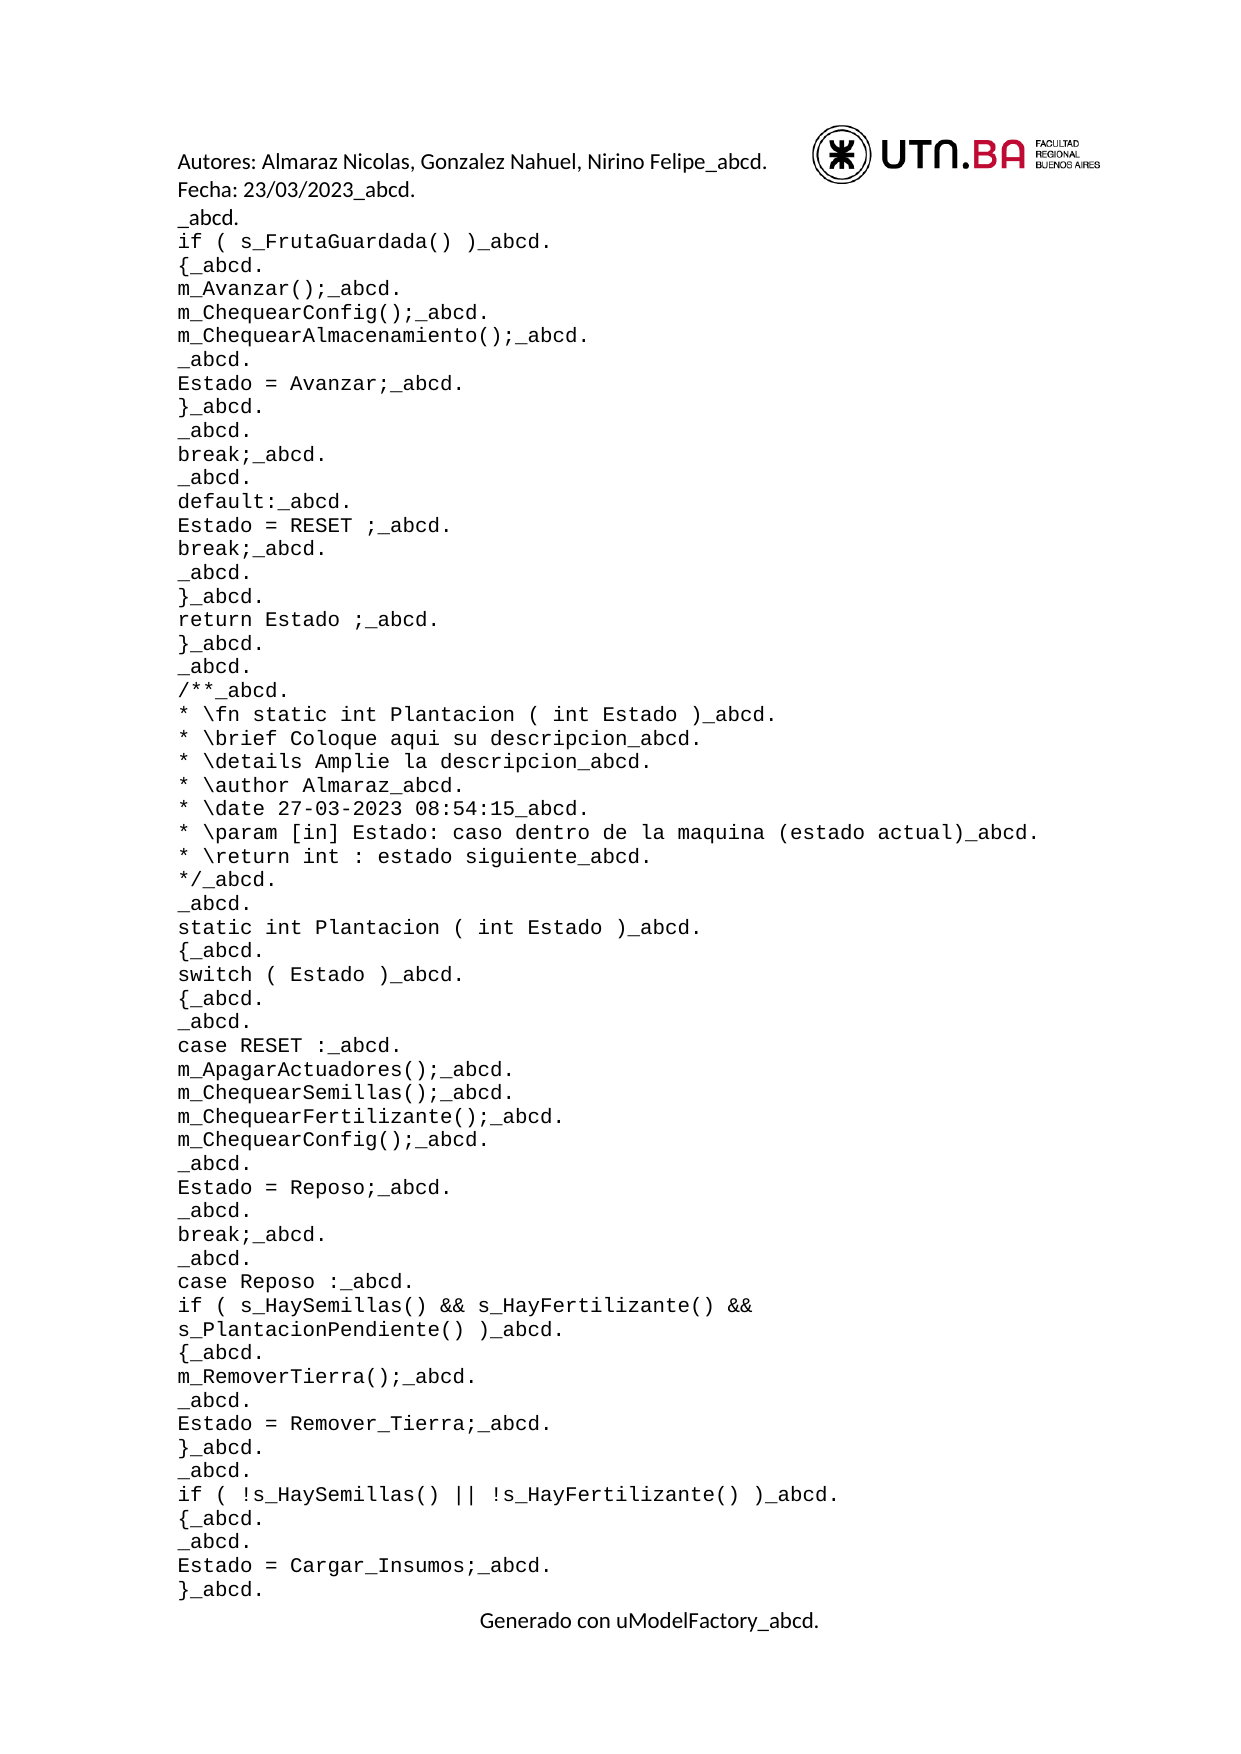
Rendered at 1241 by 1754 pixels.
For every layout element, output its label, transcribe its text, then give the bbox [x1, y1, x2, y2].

text Estado = Avanzar;_abcd. [177, 373, 1122, 396]
text * \return int : estado siguiente_abcd. [177, 846, 1122, 869]
text }_abcd. [177, 1579, 1122, 1602]
text }_abcd. [177, 633, 1122, 657]
text Estado = Reposo;_abcd. [177, 1177, 1122, 1200]
text return Estado ;_abcd. [177, 609, 1122, 633]
text m_ChequearSemillas();_abcd. [177, 1082, 1122, 1106]
text case RESET :_abcd. [177, 1035, 1122, 1058]
text _abcd. [177, 1461, 1122, 1484]
text {_abcd. [177, 254, 1122, 278]
text static int Plantacion ( int Estado )_abcd. [177, 917, 1122, 940]
text _abcd. [177, 467, 1122, 491]
text break;_abcd. [177, 538, 1122, 562]
text m_Avanzar();_abcd. [177, 278, 1122, 302]
text {_abcd. [177, 1508, 1122, 1531]
text /**_abcd. [177, 680, 1122, 704]
text default:_abcd. [177, 491, 1122, 515]
text _abcd. [177, 562, 1122, 586]
text _abcd. [177, 1389, 1122, 1413]
text m_ChequearAlmacenamiento();_abcd. [177, 326, 1122, 349]
text {_abcd. [177, 988, 1122, 1011]
text m_ChequearConfig();_abcd. [177, 1129, 1122, 1153]
text }_abcd. [177, 396, 1122, 420]
text * \author Almaraz_abcd. [177, 775, 1122, 798]
text _abcd. [177, 657, 1122, 680]
text * \fn static int Plantacion ( int Estado )_abcd. [177, 704, 1122, 727]
text case Reposo :_abcd. [177, 1271, 1122, 1295]
text m_RemoverTierra();_abcd. [177, 1366, 1122, 1389]
text * \param [in] Estado: caso dentro de la maquina (estado actual)_abcd. [177, 822, 1122, 846]
text if ( !s_HaySemillas() || !s_HayFertilizante() )_abcd. [177, 1484, 1122, 1508]
text break;_abcd. [177, 444, 1122, 467]
text * \date 27-03-2023 08:54:15_abcd. [177, 798, 1122, 822]
text Estado = RESET ;_abcd. [177, 515, 1122, 538]
text * \brief Coloque aqui su descripcion_abcd. [177, 727, 1122, 751]
text if ( s_HaySemillas() && s_HayFertilizante() && s_PlantacionPendiente() )_abcd. [177, 1295, 1122, 1342]
text _abcd. [177, 349, 1122, 373]
text switch ( Estado )_abcd. [177, 964, 1122, 988]
text _abcd. [177, 1011, 1122, 1035]
text {_abcd. [177, 940, 1122, 964]
text }_abcd. [177, 586, 1122, 609]
text Estado = Cargar_Insumos;_abcd. [177, 1555, 1122, 1579]
text _abcd. [177, 893, 1122, 917]
text break;_abcd. [177, 1224, 1122, 1248]
text m_ApagarActuadores();_abcd. [177, 1058, 1122, 1082]
text */_abcd. [177, 869, 1122, 893]
text * \details Amplie la descripcion_abcd. [177, 751, 1122, 775]
text Estado = Remover_Tierra;_abcd. [177, 1413, 1122, 1437]
text }_abcd. [177, 1437, 1122, 1461]
text _abcd. [177, 1153, 1122, 1177]
text m_ChequearFertilizante();_abcd. [177, 1106, 1122, 1129]
text _abcd. [177, 420, 1122, 444]
text _abcd. [177, 1200, 1122, 1224]
text _abcd. [177, 1248, 1122, 1271]
text {_abcd. [177, 1342, 1122, 1366]
text m_ChequearConfig();_abcd. [177, 302, 1122, 326]
text _abcd. [177, 1531, 1122, 1555]
text if ( s_FrutaGuardada() )_abcd. [177, 231, 1122, 254]
picture [798, 118, 1122, 190]
